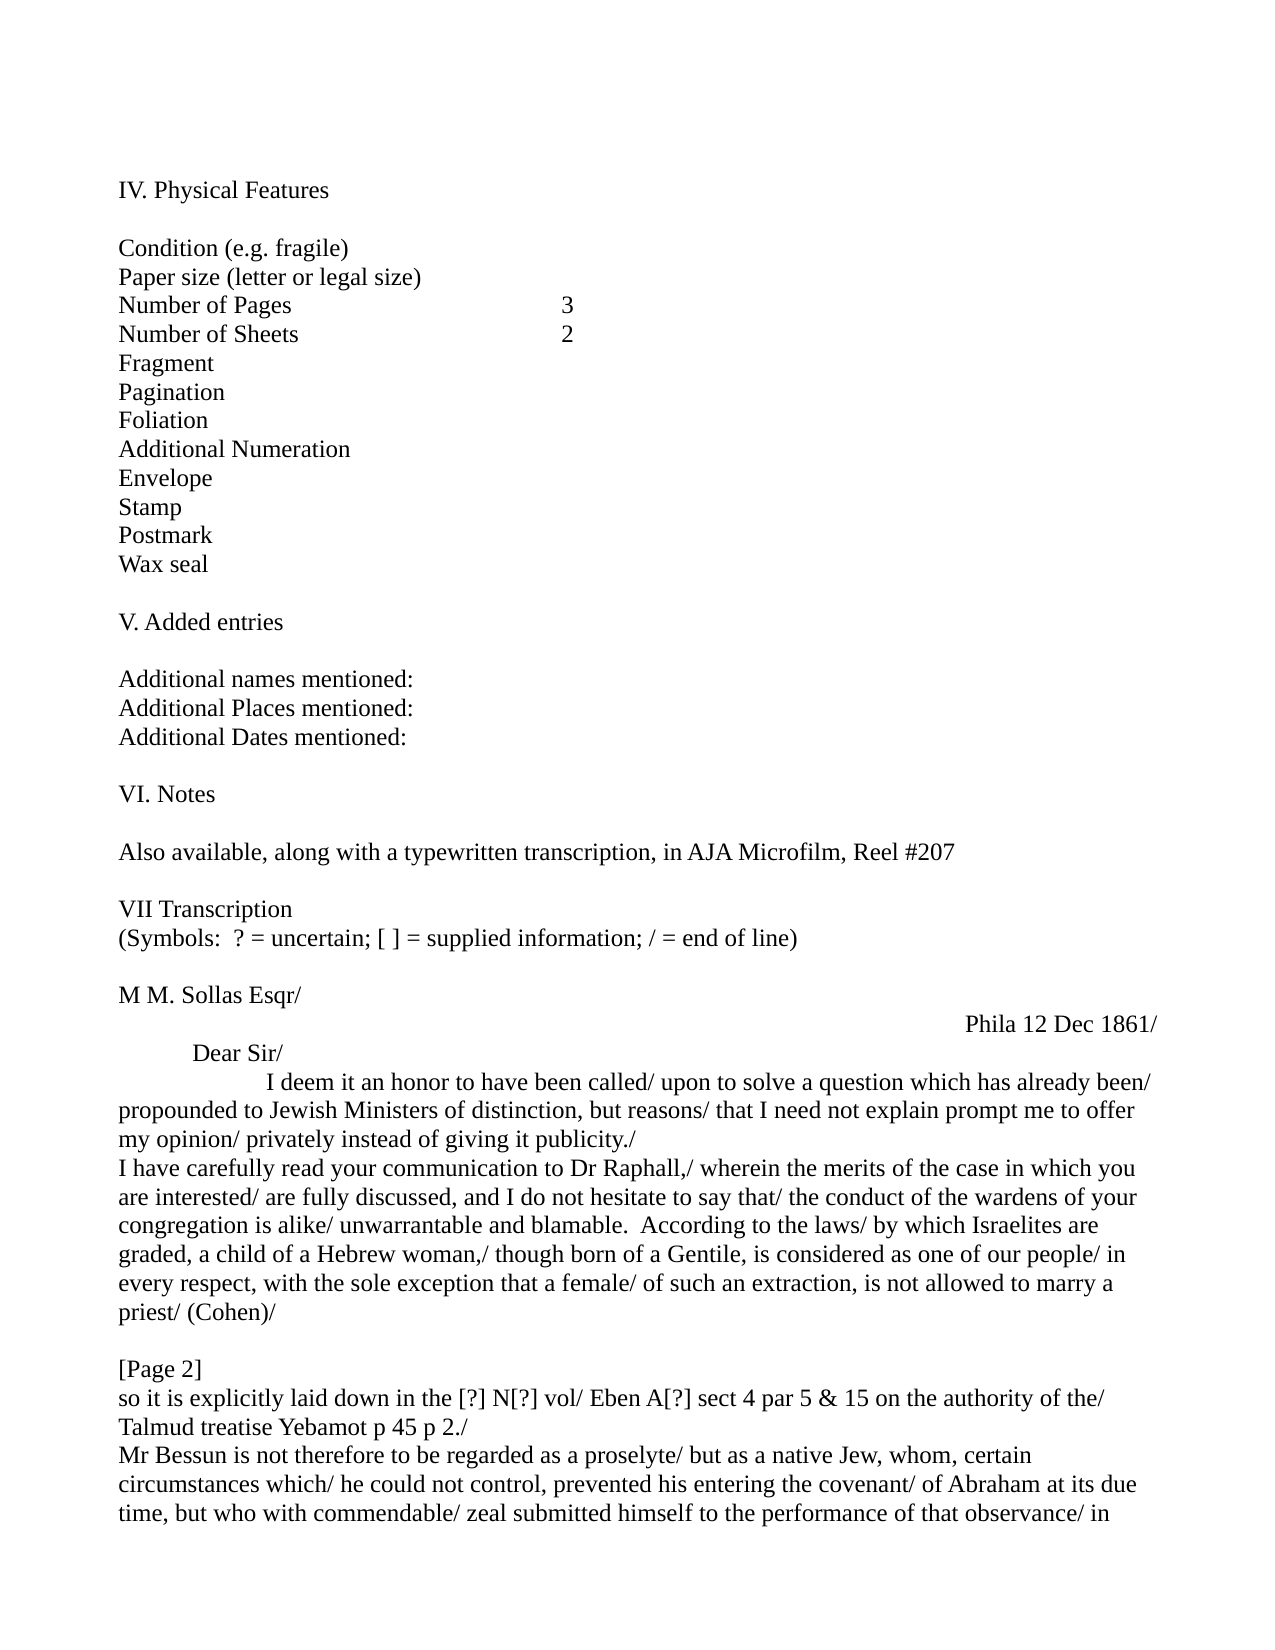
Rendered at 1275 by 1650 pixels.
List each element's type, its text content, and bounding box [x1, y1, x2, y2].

text Mr Bessun is not therefore to be regarded as a proselyte/ but as a native Jew, whom, certain circumstances which/ he could not control, prevented his entering the covenant/ of Abraham at its due time, but who with commendable/ zeal submitted himself to the performance of that observance/ in [118, 1441, 1157, 1527]
text Additional names mentioned: [118, 664, 1157, 693]
text Wax seal [118, 549, 1157, 578]
text Phila 12 Dec 1861/ [118, 1009, 1157, 1038]
text Additional Dates mentioned: [118, 722, 1157, 751]
text Foliation [118, 406, 1157, 434]
text VII Transcription [118, 894, 1157, 923]
text Also available, along with a typewritten transcription, in AJA Microfilm, Reel #207 [118, 837, 1157, 866]
text Fragment [118, 348, 1157, 377]
text Number of Sheets 2 [118, 319, 1157, 348]
text Postmark [118, 521, 1157, 549]
text Number of Pages 3 [118, 291, 1157, 319]
text so it is explicitly laid down in the [?] N[?] vol/ Eben A[?] sect 4 par 5 & 15 on the authority of the/ Talmud treatise Yebamot p 45 p 2./ [118, 1383, 1157, 1441]
text Stamp [118, 492, 1157, 521]
text Additional Places mentioned: [118, 693, 1157, 722]
text Pagination [118, 377, 1157, 406]
text Dear Sir/ [118, 1038, 1157, 1067]
text Paper size (letter or legal size) [118, 262, 1157, 291]
text [Page 2] [118, 1354, 1157, 1383]
text VI. Notes [118, 779, 1157, 808]
text (Symbols: ? = uncertain; [ ] = supplied information; / = end of line) [118, 923, 1157, 952]
text V. Added entries [118, 607, 1157, 636]
text Additional Numeration [118, 434, 1157, 463]
text Condition (e.g. fragile) [118, 233, 1157, 262]
text I have carefully read your communication to Dr Raphall,/ wherein the merits of the case in which you are interested/ are fully discussed, and I do not hesitate to say that/ the conduct of the wardens of your congregation is alike/ unwarrantable and blamable. According to the laws/ by which Israelites are graded, a child of a Hebrew woman,/ though born of a Gentile, is considered as one of our people/ in every respect, with the sole exception that a female/ of such an extraction, is not allowed to marry a priest/ (Cohen)/ [118, 1153, 1157, 1326]
text M M. Sollas Esqr/ [118, 981, 1157, 1009]
text Envelope [118, 463, 1157, 492]
text IV. Physical Features [118, 176, 1157, 204]
text I deem it an honor to have been called/ upon to solve a question which has already been/ propounded to Jewish Ministers of distinction, but reasons/ that I need not explain prompt me to offer my opinion/ privately instead of giving it publicity./ [118, 1067, 1157, 1153]
